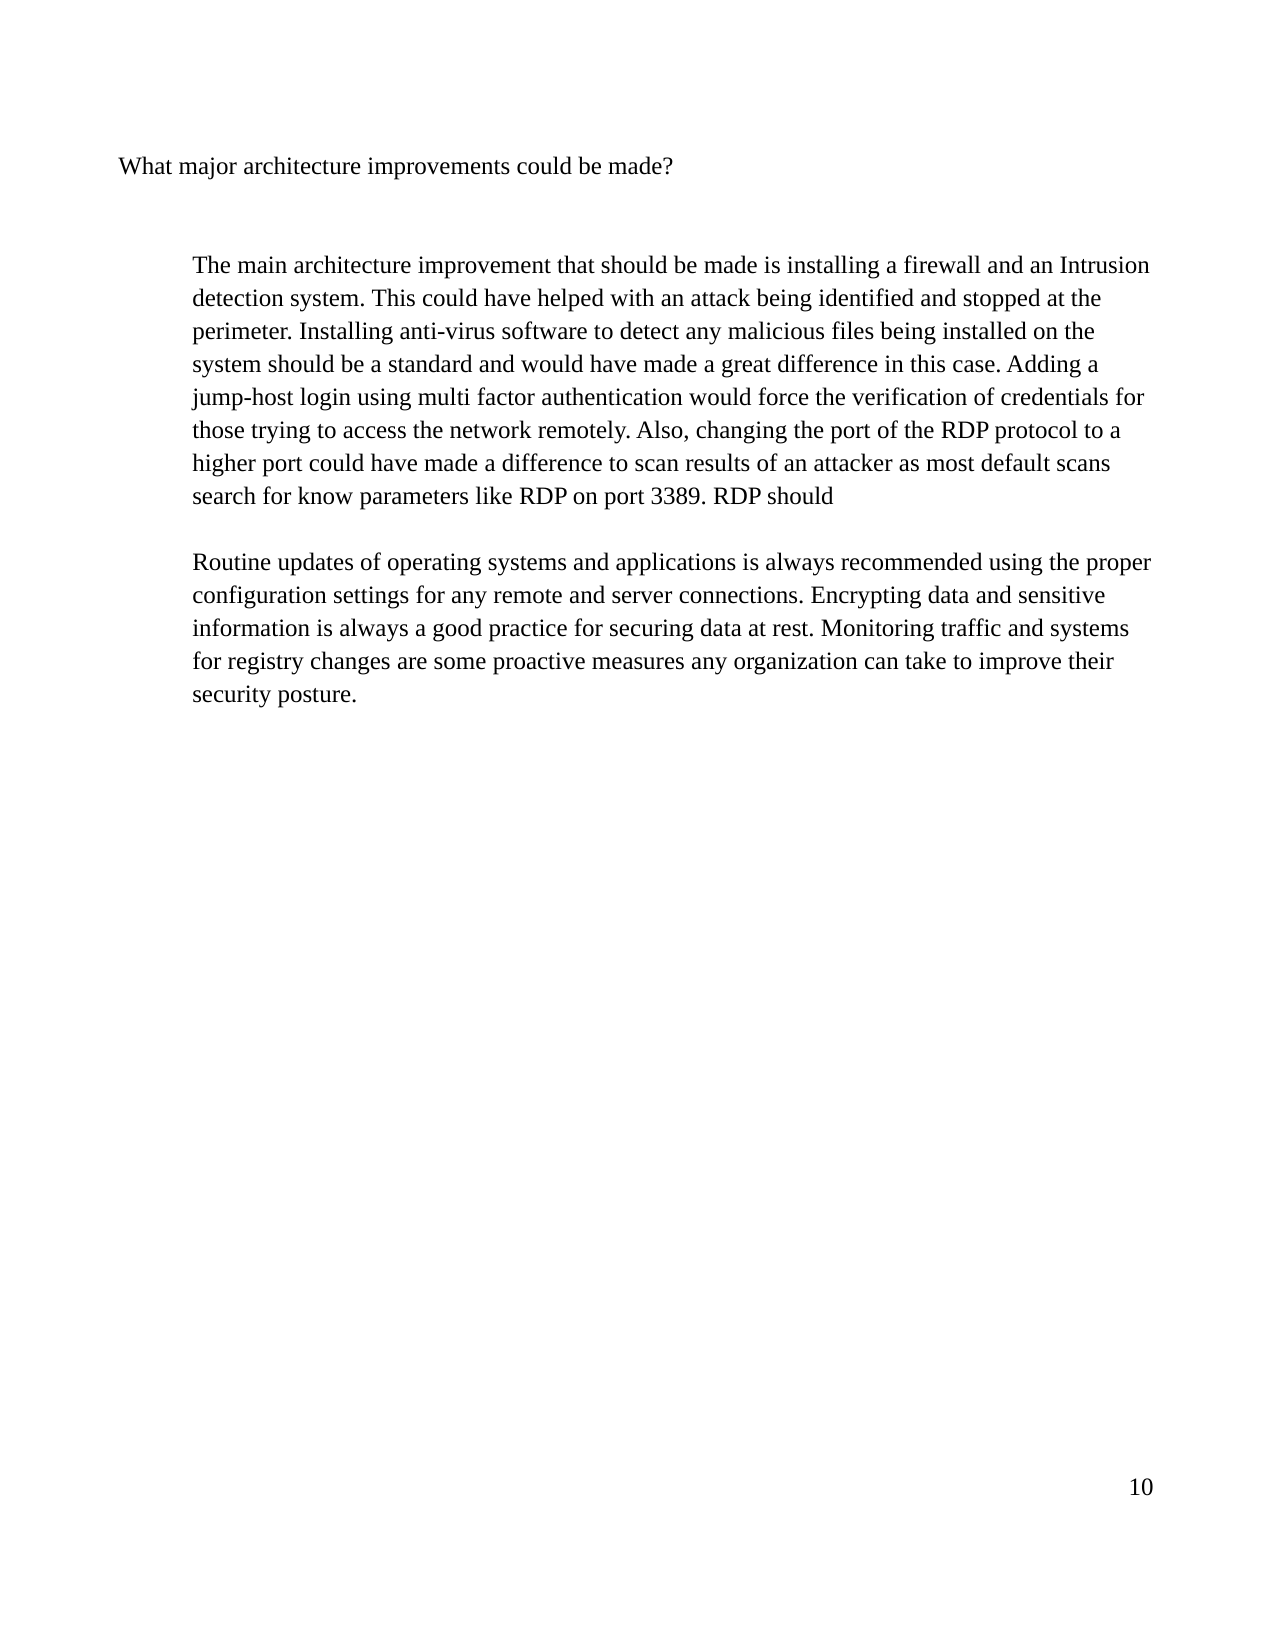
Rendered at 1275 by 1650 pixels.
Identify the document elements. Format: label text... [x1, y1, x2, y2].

text What major architecture improvements could be made? [118, 151, 1157, 180]
list Routine updates of operating systems and applications is always recommended using the proper configuration settings for any remote and server connections. Encrypting data and sensitive information is always a good practice for securing data at rest. Monitoring traffic and systems for registry changes are some proactive measures any organization can take to improve their security posture. [162, 547, 1157, 708]
list The main architecture improvement that should be made is installing a firewall and an Intrusion detection system. This could have helped with an attack being identified and stopped at the perimeter. Installing anti-virus software to detect any malicious files being installed on the system should be a standard and would have made a great difference in this case. Adding a jump-host login using multi factor authentication would force the verification of credentials for those trying to access the network remotely. Also, changing the port of the RDP protocol to a higher port could have made a difference to scan results of an attacker as most default scans search for know parameters like RDP on port 3389. RDP should [162, 250, 1157, 510]
text 10 [118, 1472, 1157, 1501]
